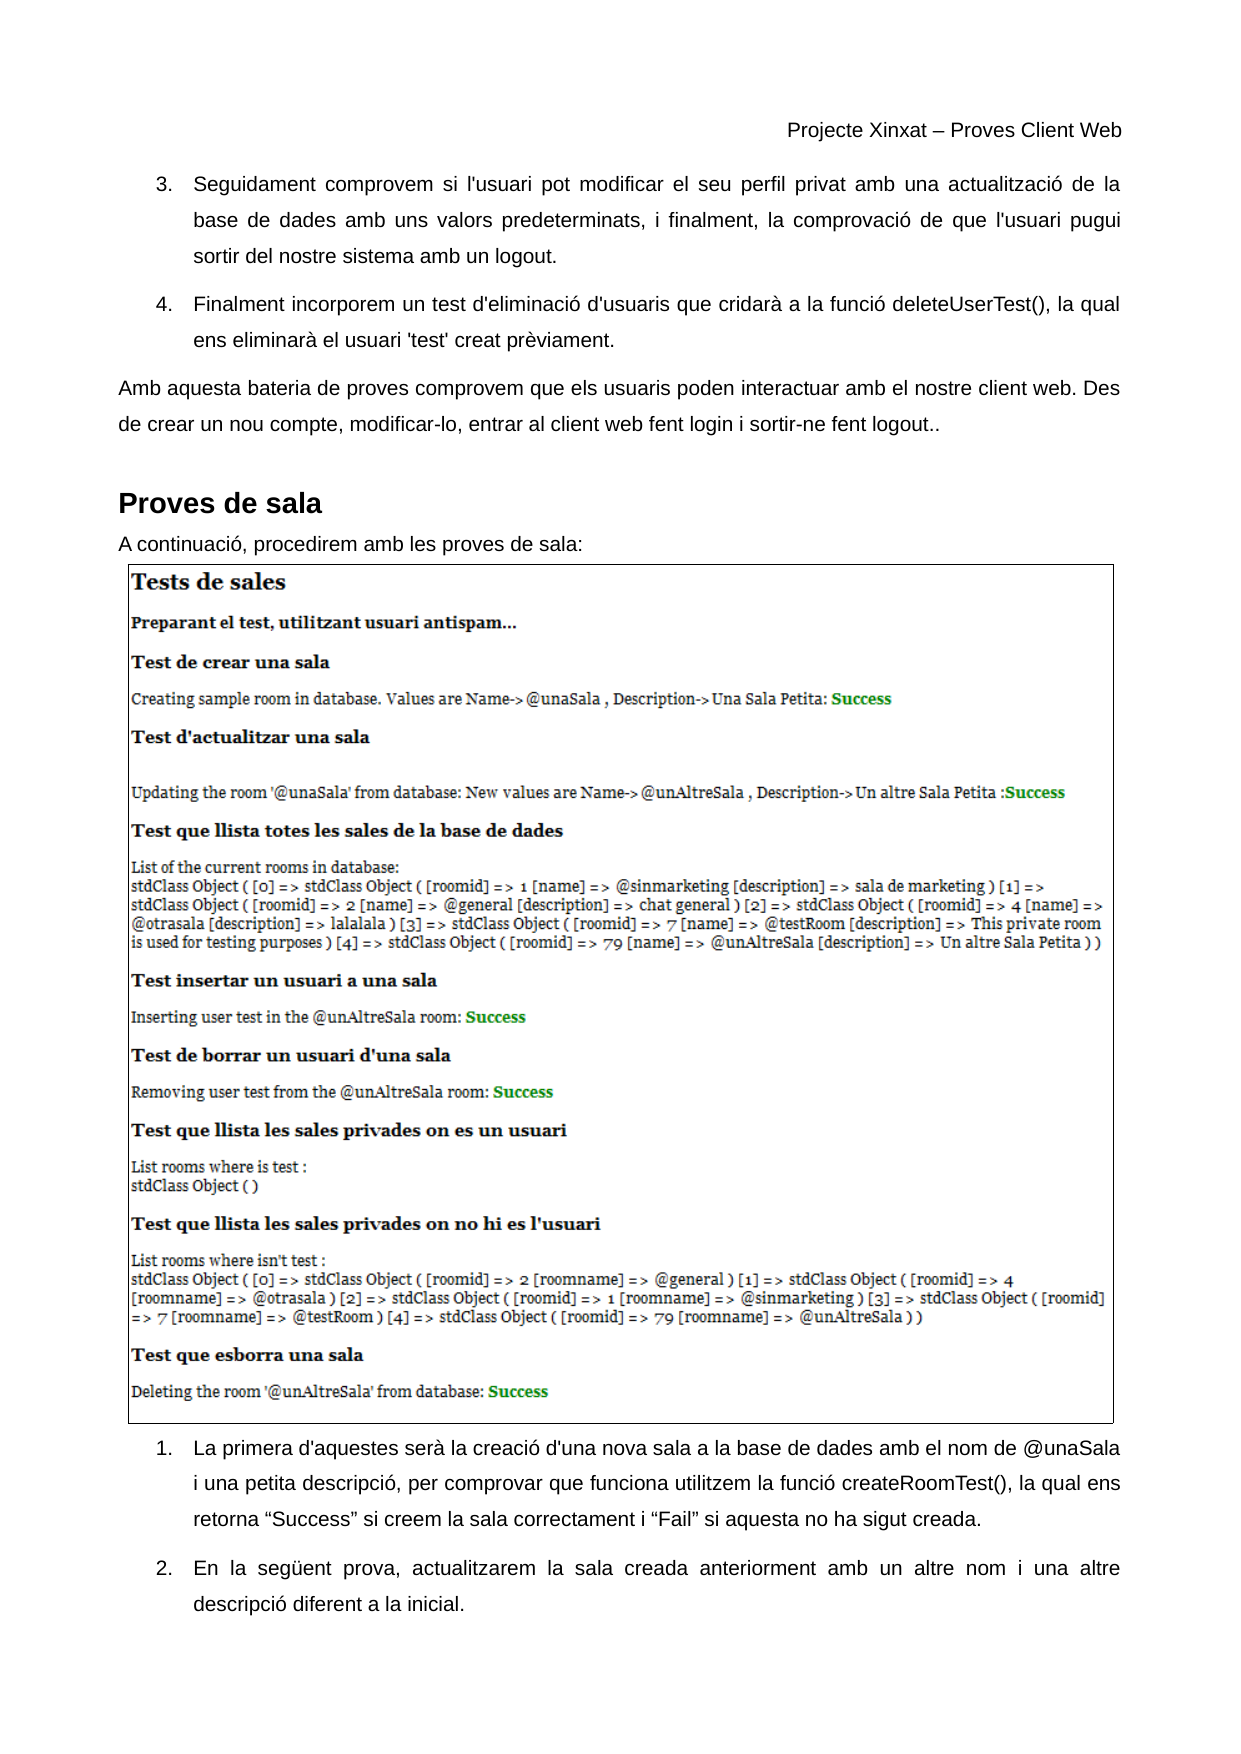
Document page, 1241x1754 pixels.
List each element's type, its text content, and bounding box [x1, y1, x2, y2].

list En la següent prova, actualitzarem la sala creada anteriorment amb un altre nom i una altre descripció diferent a la inicial. [156, 1556, 1122, 1616]
list Seguidament comprovem si l'usuari pot modificar el seu perfil privat amb una actualització de la base de dades amb uns valors predeterminats, i finalment, la comprovació de que l'usuari pugui sortir del nostre sistema amb un logout. [156, 172, 1122, 267]
text Amb aquesta bateria de proves comprovem que els usuaris poden interactuar amb el nostre client web. Des de crear un nou compte, modificar-lo, entrar al client web fent login i sortir-ne fent logout.. [118, 376, 1122, 436]
text [129, 565, 1113, 1423]
picture [130, 566, 1110, 1421]
subtitle Proves de sala [118, 486, 1122, 519]
text A continuació, procedirem amb les proves de sala: [118, 532, 1122, 556]
list Finalment incorporem un test d'eliminació d'usuaris que cridarà a la funció deleteUserTest(), la qual ens eliminarà el usuari 'test' creat prèviament. [156, 292, 1122, 352]
list La primera d'aquestes serà la creació d'una nova sala a la base de dades amb el nom de @unaSala i una petita descripció, per comprovar que funciona utilitzem la funció createRoomTest(), la qual ens retorna “Success” si creem la sala correctament i “Fail” si aquesta no ha sigut creada. [156, 580, 1122, 1531]
